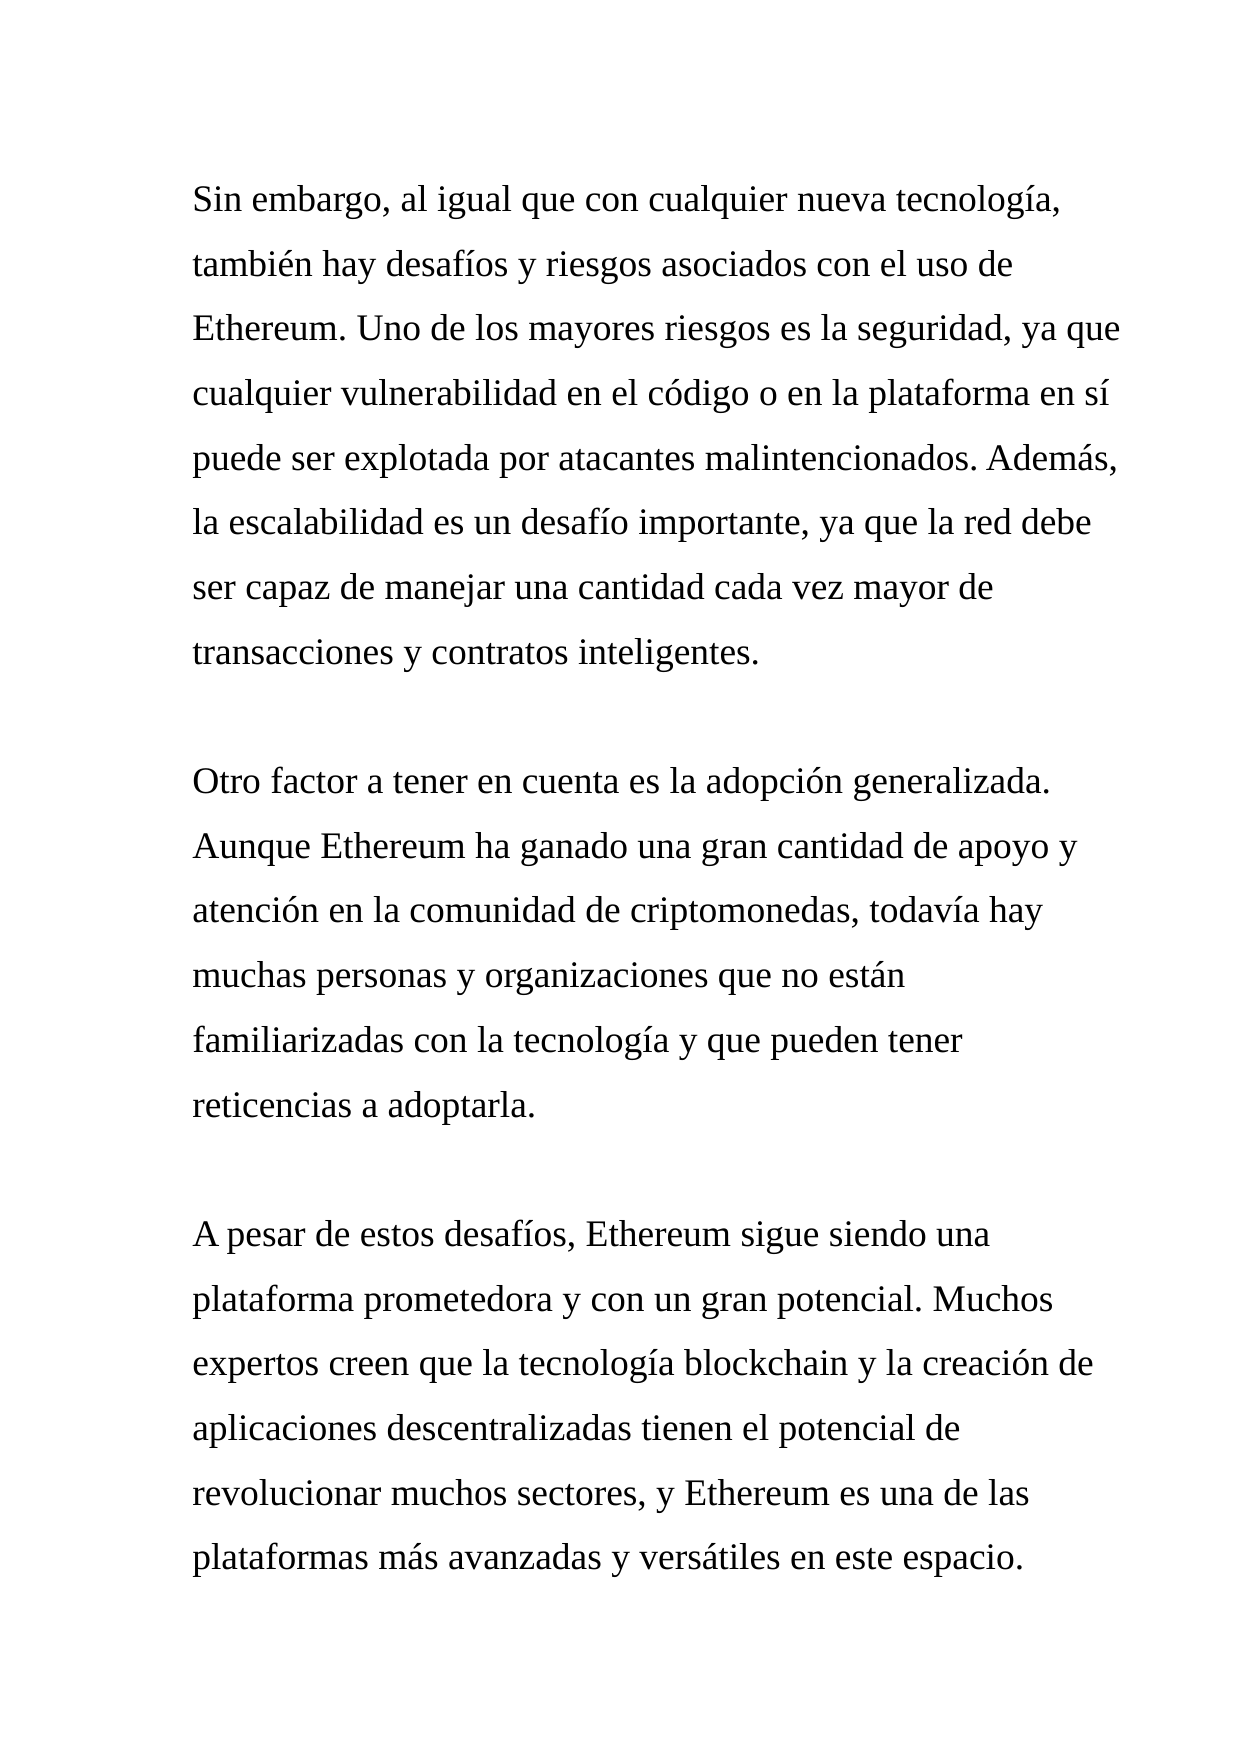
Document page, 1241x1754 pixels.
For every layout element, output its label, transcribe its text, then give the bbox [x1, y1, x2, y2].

text A pesar de estos desafíos, Ethereum sigue siendo una plataforma prometedora y con un gran potencial. Muchos expertos creen que la tecnología blockchain y la creación de aplicaciones descentralizadas tienen el potencial de revolucionar muchos sectores, y Ethereum es una de las plataformas más avanzadas y versátiles en este espacio. [192, 1211, 1122, 1578]
text Sin embargo, al igual que con cualquier nueva tecnología, también hay desafíos y riesgos asociados con el uso de Ethereum. Uno de los mayores riesgos es la seguridad, ya que cualquier vulnerabilidad en el código o en la plataforma en sí puede ser explotada por atacantes malintencionados. Además, la escalabilidad es un desafío importante, ya que la red debe ser capaz de manejar una cantidad cada vez mayor de transacciones y contratos inteligentes. [192, 176, 1122, 672]
text Otro factor a tener en cuenta es la adopción generalizada. Aunque Ethereum ha ganado una gran cantidad de apoyo y atención en la comunidad de criptomonedas, todavía hay muchas personas y organizaciones que no están familiarizadas con la tecnología y que pueden tener reticencias a adoptarla. [192, 758, 1122, 1125]
